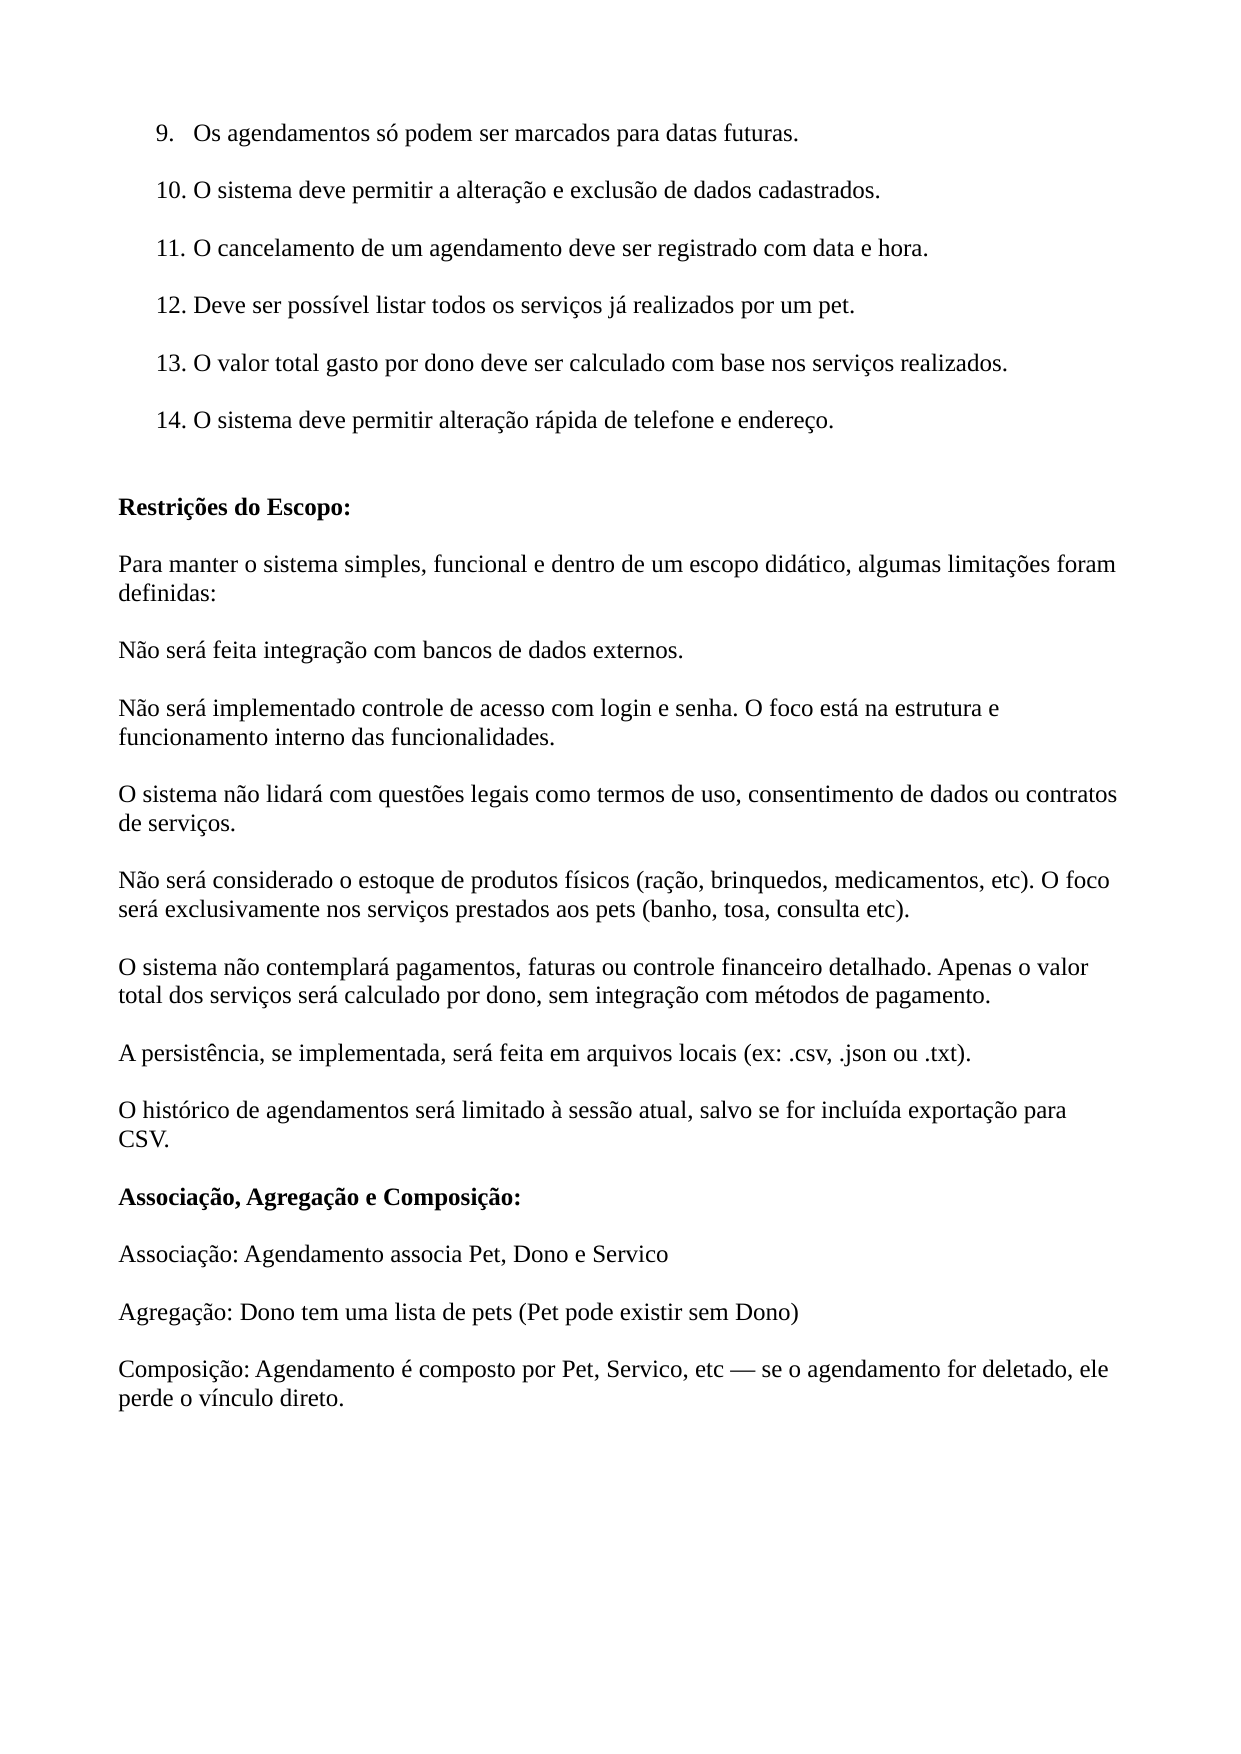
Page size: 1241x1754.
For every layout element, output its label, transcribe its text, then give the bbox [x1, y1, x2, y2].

text Para manter o sistema simples, funcional e dentro de um escopo didático, algumas limitações foram definidas: [118, 549, 1122, 607]
list O valor total gasto por dono deve ser calculado com base nos serviços realizados. [156, 348, 1122, 377]
text O sistema não lidará com questões legais como termos de uso, consentimento de dados ou contratos de serviços. [118, 779, 1122, 837]
text Não será implementado controle de acesso com login e senha. O foco está na estrutura e funcionamento interno das funcionalidades. [118, 693, 1122, 751]
text O sistema não contemplará pagamentos, faturas ou controle financeiro detalhado. Apenas o valor total dos serviços será calculado por dono, sem integração com métodos de pagamento. [118, 952, 1122, 1009]
text Composição: Agendamento é composto por Pet, Servico, etc — se o agendamento for deletado, ele perde o vínculo direto. [118, 1354, 1122, 1412]
list O sistema deve permitir a alteração e exclusão de dados cadastrados. [156, 176, 1122, 204]
text Não será feita integração com bancos de dados externos. [118, 636, 1122, 664]
text Agregação: Dono tem uma lista de pets (Pet pode existir sem Dono) [118, 1297, 1122, 1326]
text A persistência, se implementada, será feita em arquivos locais (ex: .csv, .json ou .txt). [118, 1038, 1122, 1067]
text O histórico de agendamentos será limitado à sessão atual, salvo se for incluída exportação para CSV. [118, 1096, 1122, 1153]
text Associação, Agregação e Composição: [118, 1182, 1122, 1211]
text Não será considerado o estoque de produtos físicos (ração, brinquedos, medicamentos, etc). O foco será exclusivamente nos serviços prestados aos pets (banho, tosa, consulta etc). [118, 866, 1122, 923]
list O sistema deve permitir alteração rápida de telefone e endereço. [156, 406, 1122, 434]
text Associação: Agendamento associa Pet, Dono e Servico [118, 1239, 1122, 1268]
text Restrições do Escopo: [118, 492, 1122, 521]
list Deve ser possível listar todos os serviços já realizados por um pet. [156, 291, 1122, 319]
list O cancelamento de um agendamento deve ser registrado com data e hora. [156, 233, 1122, 262]
list Os agendamentos só podem ser marcados para datas futuras. [156, 118, 1122, 147]
